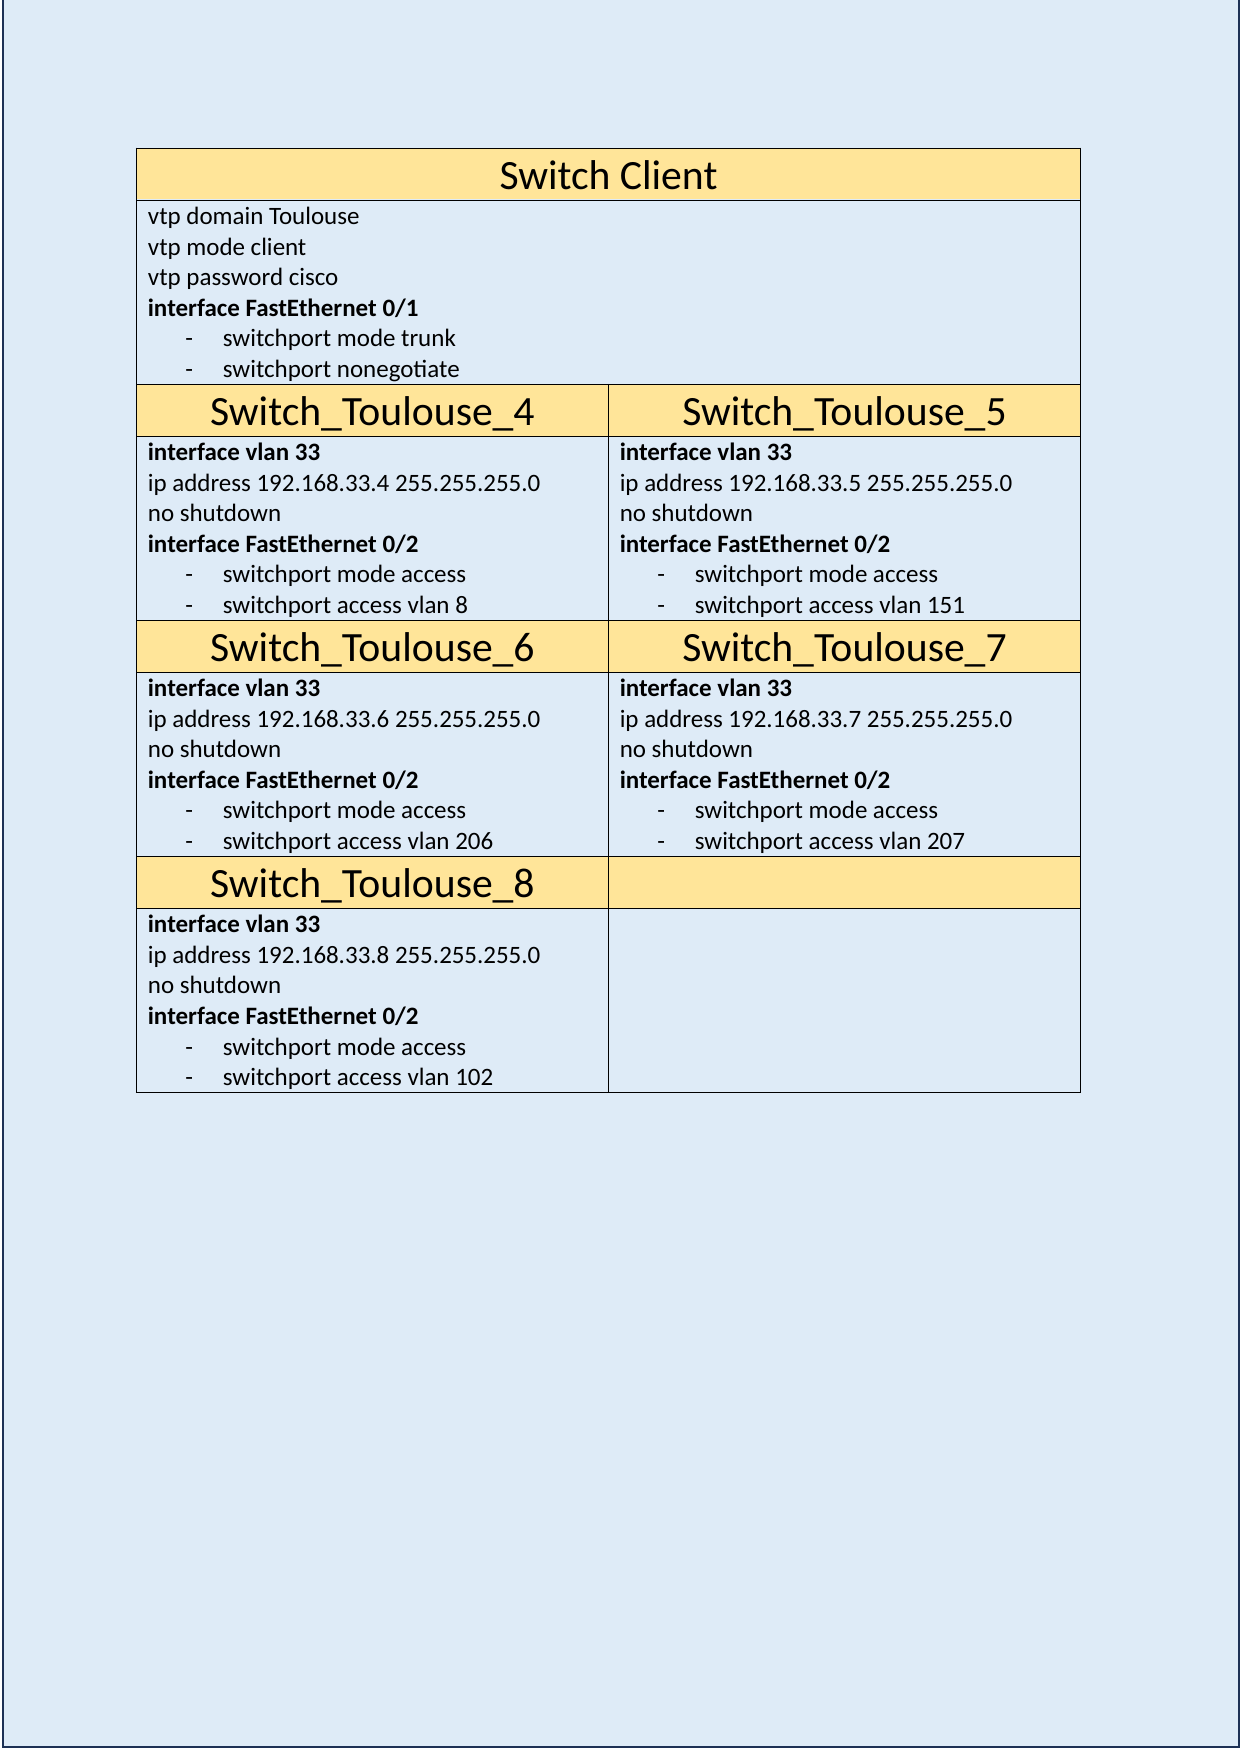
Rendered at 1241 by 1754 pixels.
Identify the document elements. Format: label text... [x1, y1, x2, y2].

table_cell interface vlan 33 ip address 192.168.33.8 255.255.255.0 no shutdown interface FastEthernet 0/2 switchport mode access switchport access vlan 102 [137, 909, 608, 1092]
table_cell interface vlan 33 ip address 192.168.33.5 255.255.255.0 no shutdown interface FastEthernet 0/2 switchport mode access switchport access vlan 151 [609, 437, 1080, 620]
table_cell Switch_Toulouse_4 [137, 385, 608, 436]
table_cell vtp domain Toulouse vtp mode client vtp password cisco interface FastEthernet 0/1 switchport mode trunk switchport nonegotiate [137, 201, 1080, 384]
table_cell Switch_Toulouse_7 [609, 621, 1080, 672]
table_header Switch Client [137, 149, 1080, 199]
table_cell Switch_Toulouse_5 [609, 385, 1080, 436]
table_cell [609, 909, 1080, 1092]
table_cell interface vlan 33 ip address 192.168.33.7 255.255.255.0 no shutdown interface FastEthernet 0/2 switchport mode access switchport access vlan 207 [609, 673, 1080, 856]
table_cell Switch_Toulouse_8 [137, 857, 608, 908]
table_cell Switch_Toulouse_6 [137, 621, 608, 672]
table_cell [609, 857, 1080, 908]
table_cell interface vlan 33 ip address 192.168.33.6 255.255.255.0 no shutdown interface FastEthernet 0/2 switchport mode access switchport access vlan 206 [137, 673, 608, 856]
table_cell interface vlan 33 ip address 192.168.33.4 255.255.255.0 no shutdown interface FastEthernet 0/2 switchport mode access switchport access vlan 8 [137, 437, 608, 620]
